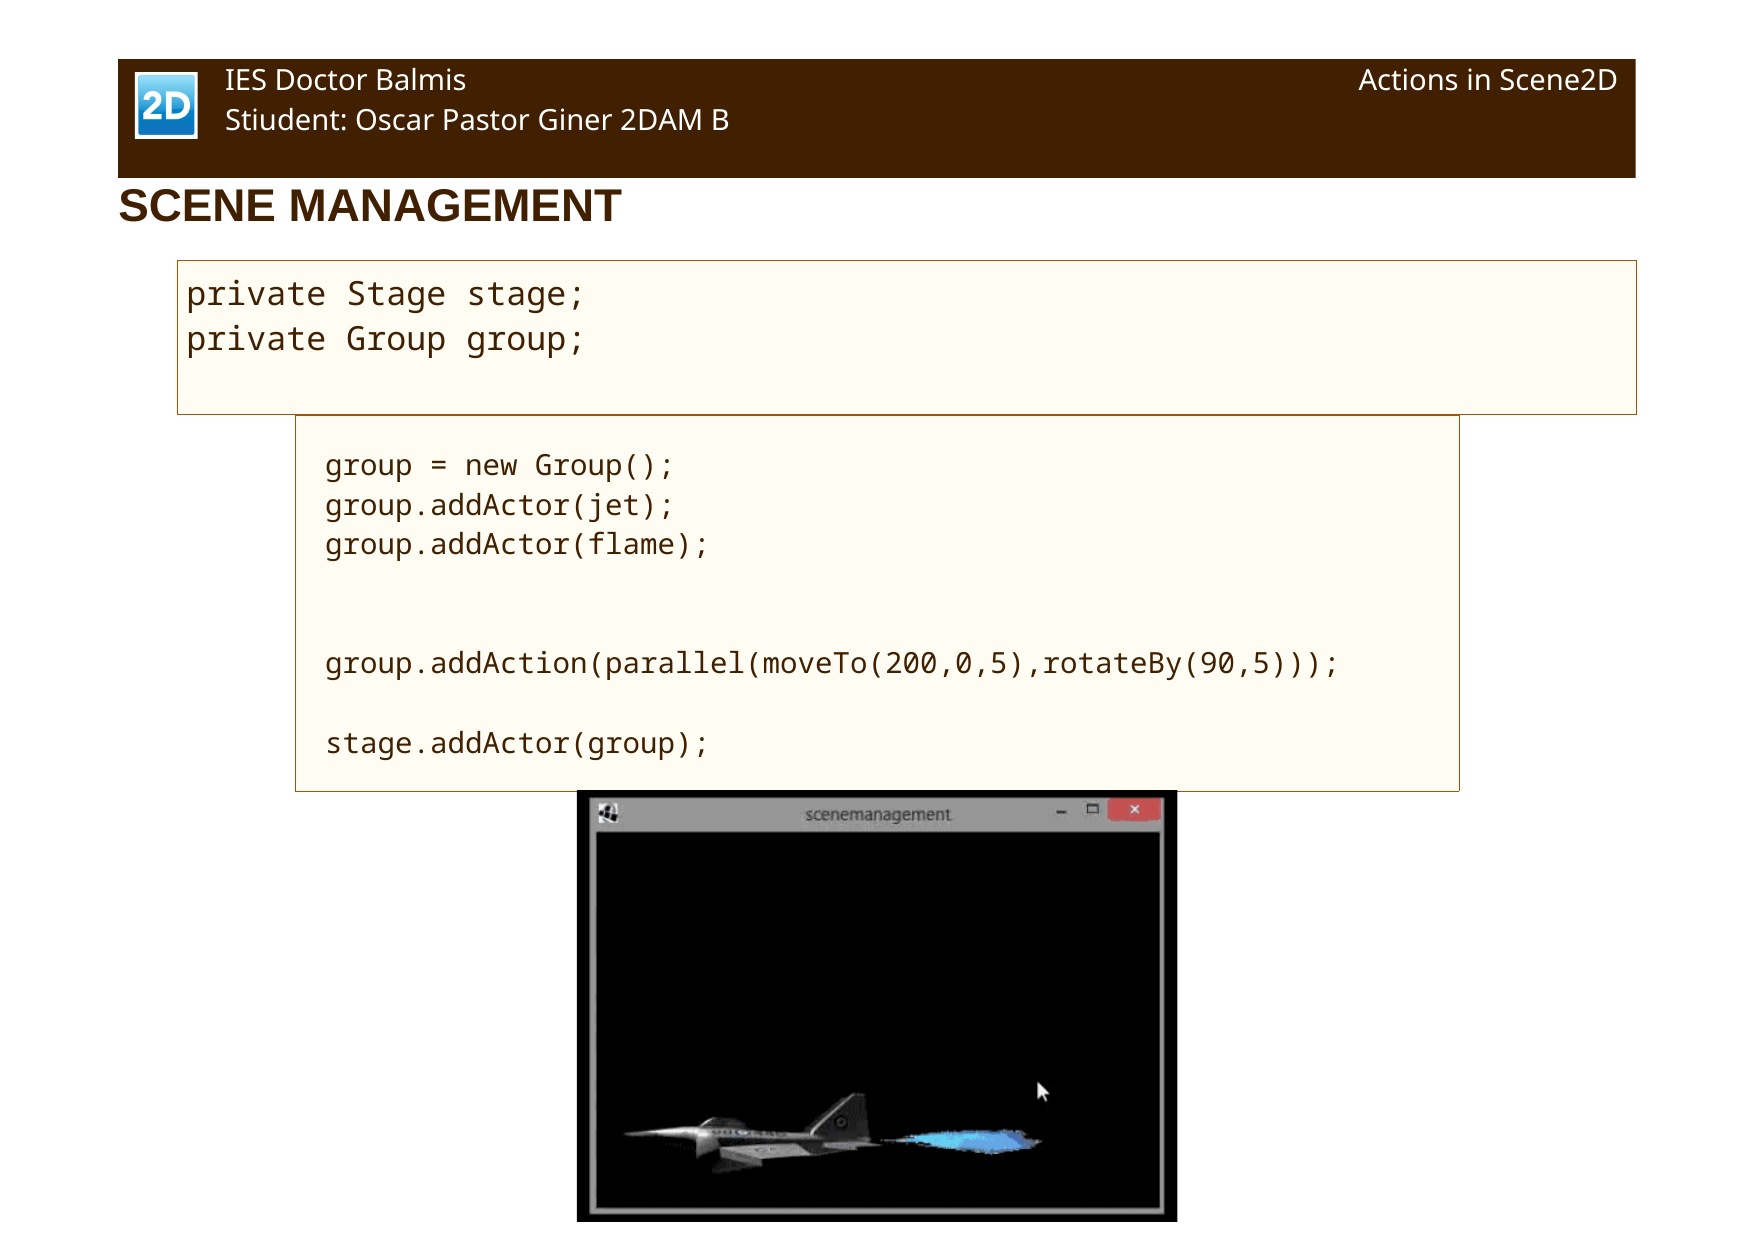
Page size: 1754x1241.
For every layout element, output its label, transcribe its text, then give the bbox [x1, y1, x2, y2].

text group.addAction(parallel(moveTo(200,0,5),rotateBy(90,5))); [296, 573, 1459, 653]
picture [134, 72, 198, 139]
text stage.addActor(group); [296, 692, 1459, 791]
text private Group group; [178, 306, 1636, 351]
text private Stage stage; [178, 261, 1636, 306]
subtitle SCENE MANAGEMENT [118, 178, 1636, 231]
text group.addActor(flame); [296, 494, 1459, 533]
text group = new Group(); [296, 416, 1459, 454]
text group.addActor(jet); [296, 454, 1459, 494]
picture [576, 790, 1178, 1222]
